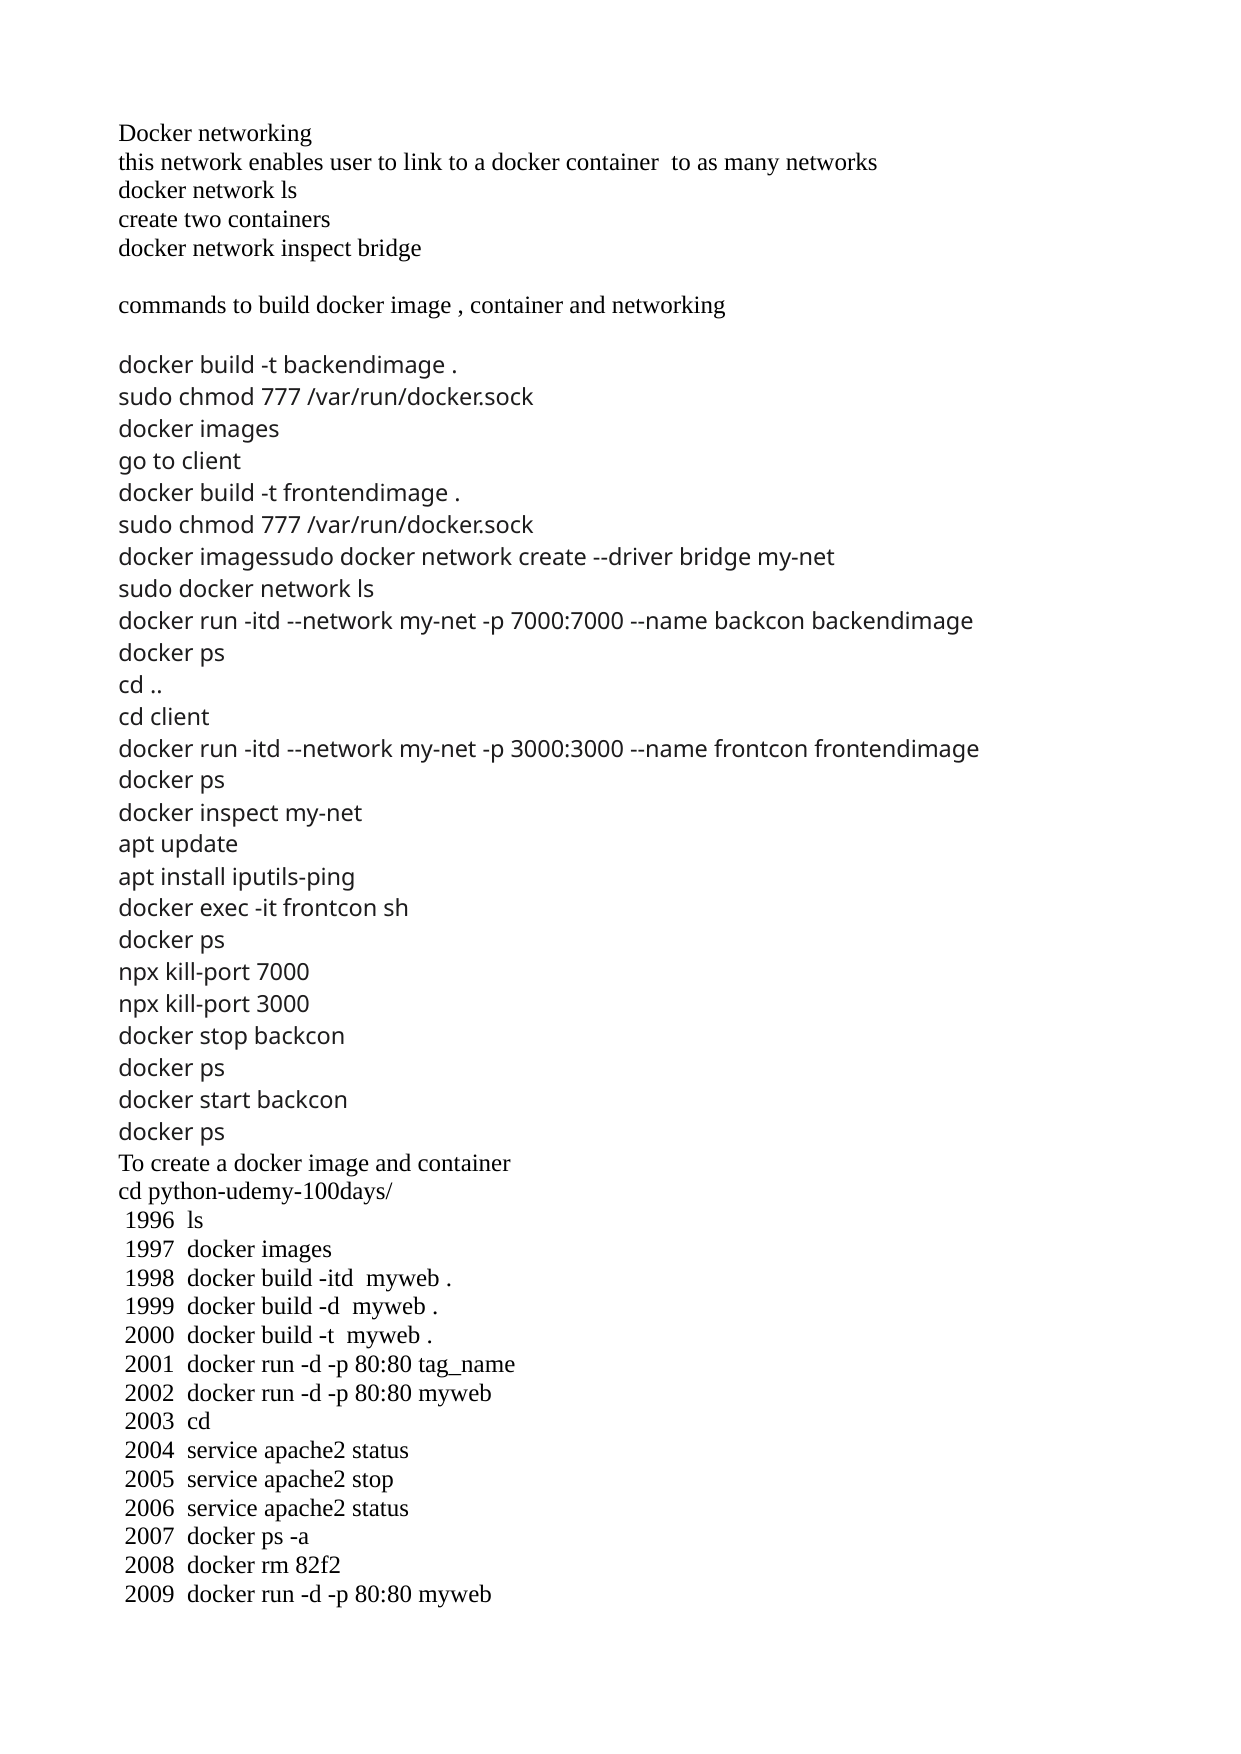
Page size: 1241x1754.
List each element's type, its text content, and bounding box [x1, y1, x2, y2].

text 1997 docker images [118, 1234, 1122, 1263]
text 1998 docker build -itd myweb . [118, 1263, 1122, 1291]
text docker network ls [118, 176, 1122, 204]
text 2002 docker run -d -p 80:80 myweb [118, 1378, 1122, 1406]
text 2009 docker run -d -p 80:80 myweb [118, 1579, 1122, 1608]
text 2000 docker build -t myweb . [118, 1320, 1122, 1349]
text 2001 docker run -d -p 80:80 tag_name [118, 1349, 1122, 1378]
text apt update apt install iputils-ping docker exec -it frontcon sh docker ps npx kill-port 7000 npx kill-port 3000 docker stop backcon docker ps docker start backcon docker ps [118, 828, 1122, 1148]
text 2006 service apache2 status [118, 1493, 1122, 1521]
text docker network inspect bridge [118, 233, 1122, 262]
text docker run -itd --network my-net -p 7000:7000 --name backcon backendimage docker ps cd .. cd client docker run -itd --network my-net -p 3000:3000 --name frontcon frontendimage docker ps docker inspect my-net [118, 604, 1122, 828]
text docker build -t backendimage . sudo chmod 777 /var/run/docker.sock docker images go to client docker build -t frontendimage . sudo chmod 777 /var/run/docker.sock docker imagessudo docker network create --driver bridge my-net sudo docker network ls [118, 348, 1122, 604]
text To create a docker image and container [118, 1148, 1122, 1176]
text this network enables user to link to a docker container to as many networks [118, 147, 1122, 176]
text 2008 docker rm 82f2 [118, 1550, 1122, 1579]
text commands to build docker image , container and networking [118, 291, 1122, 319]
text cd python-udemy-100days/ [118, 1176, 1122, 1205]
text Docker networking [118, 118, 1122, 147]
text 2005 service apache2 stop [118, 1464, 1122, 1493]
text 2003 cd [118, 1406, 1122, 1435]
text 1999 docker build -d myweb . [118, 1291, 1122, 1320]
text 2007 docker ps -a [118, 1521, 1122, 1550]
text 1996 ls [118, 1205, 1122, 1234]
text 2004 service apache2 status [118, 1435, 1122, 1464]
text create two containers [118, 204, 1122, 233]
